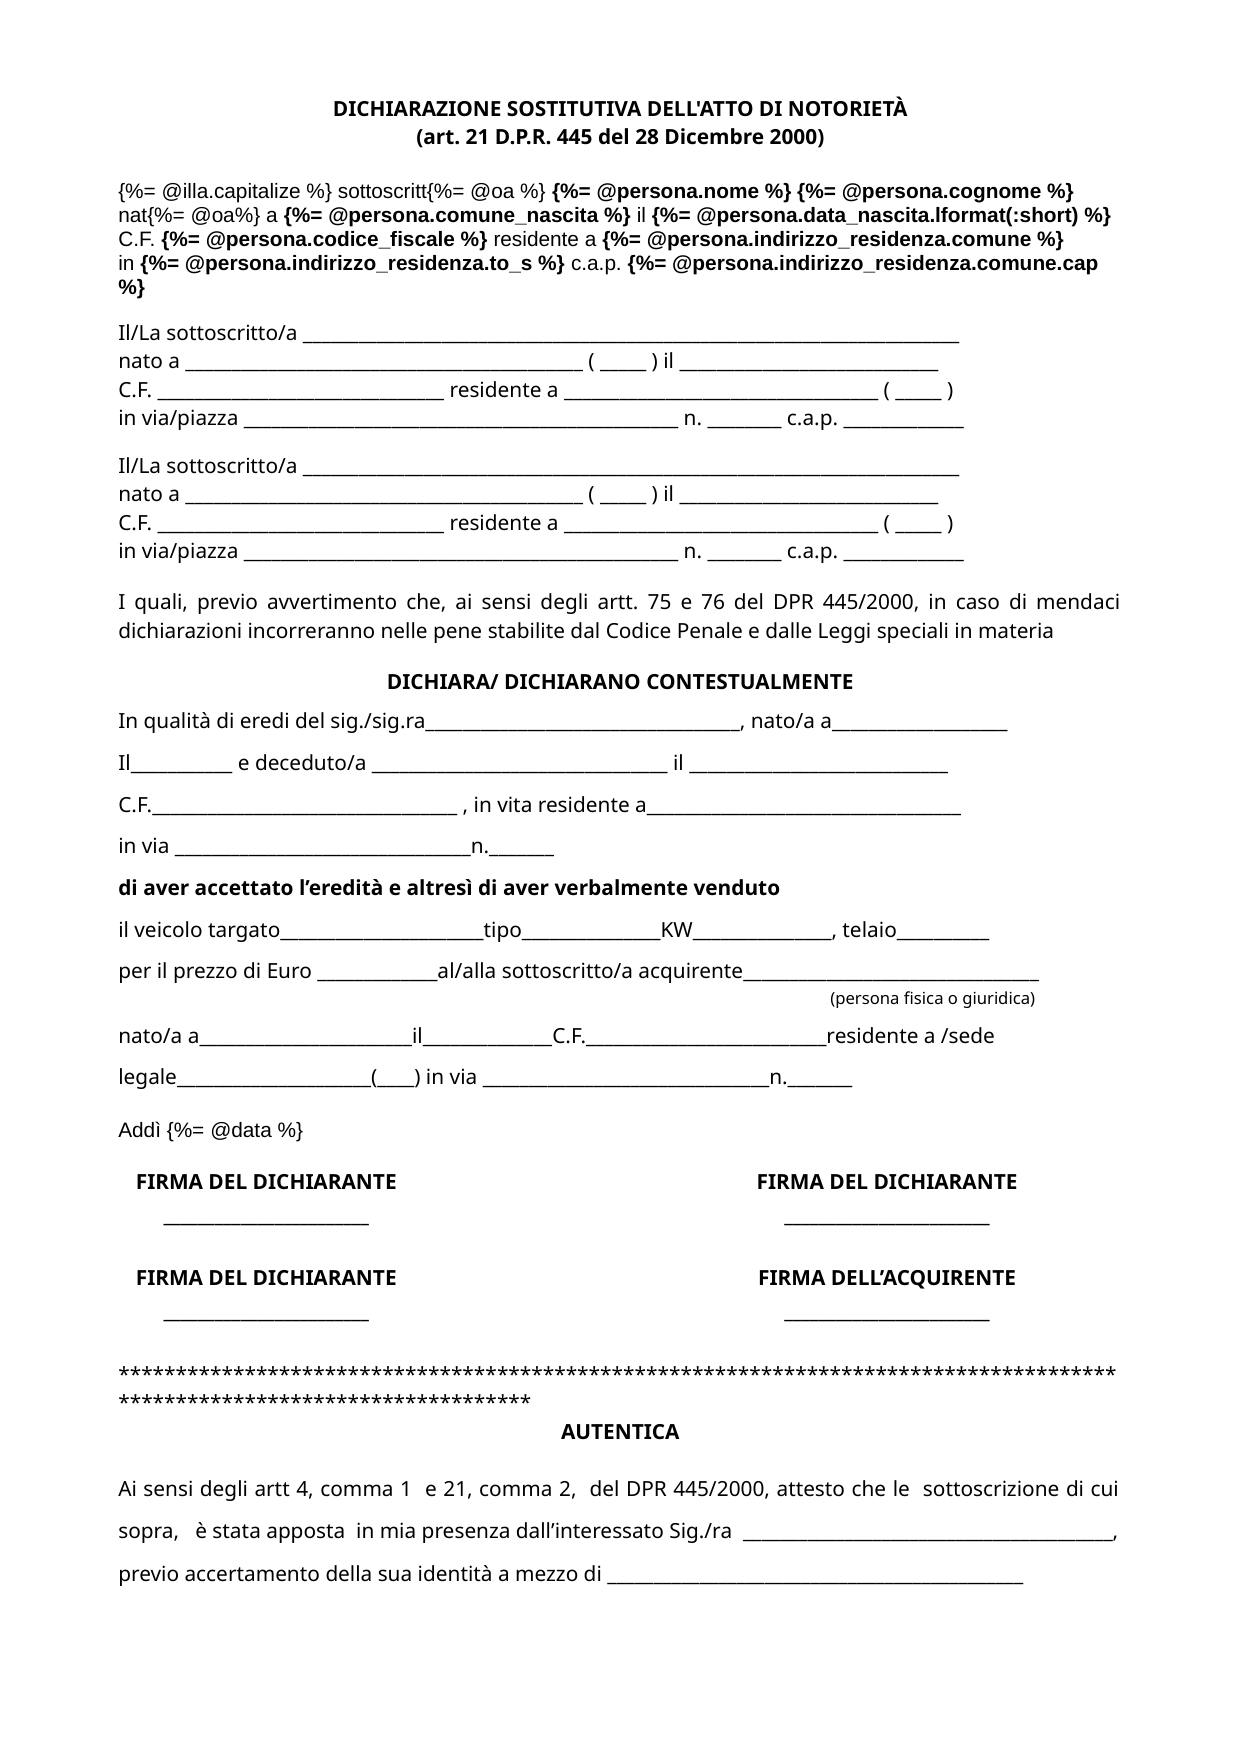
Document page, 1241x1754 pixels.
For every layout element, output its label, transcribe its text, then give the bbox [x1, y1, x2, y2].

text Il___________ e deceduto/a ________________________________ il ____________________________ [118, 737, 1122, 779]
text in via/piazza _______________________________________________ n. ________ c.a.p. _____________ [118, 536, 1122, 564]
text C.F. _______________________________ residente a __________________________________ ( _____ ) [118, 375, 1122, 403]
text C.F._________________________________ , in vita residente a__________________________________ [118, 779, 1122, 820]
text nato/a a_______________________il______________C.F.__________________________residente a /sede legale_____________________(____) in via _______________________________n._______ [118, 1010, 1122, 1093]
text nato a ___________________________________________ ( _____ ) il ____________________________ [118, 346, 1122, 375]
text In qualità di eredi del sig./sig.ra__________________________________, nato/a a___________________ [118, 695, 1122, 737]
text ________________________ ________________________ [118, 1292, 1122, 1326]
text Il/La sottoscritto/a _______________________________________________________________________ [118, 451, 1122, 479]
text Il/La sottoscritto/a _______________________________________________________________________ [118, 318, 1123, 346]
text DICHIARA/ DICHIARANO CONTESTUALMENTE [118, 667, 1122, 695]
text DICHIARAZIONE SOSTITUTIVA DELL'ATTO DI NOTORIETÀ [118, 94, 1122, 122]
text {%= @illa.capitalize %} sottoscritt{%= @oa %} {%= @persona.nome %} {%= @persona.cognome %} [118, 179, 1122, 203]
text nat{%= @oa%} a {%= @persona.comune_nascita %} il {%= @persona.data_nascita.lformat(:short) %} [118, 203, 1122, 227]
text FIRMA DEL DICHIARANTE FIRMA DEL DICHIARANTE [118, 1167, 1122, 1195]
text nato a ___________________________________________ ( _____ ) il ____________________________ [118, 479, 1122, 508]
text di aver accettato l’eredità e altresì di aver verbalmente venduto [118, 862, 1122, 904]
text (art. 21 D.P.R. 445 del 28 Dicembre 2000) [118, 122, 1122, 151]
text FIRMA DEL DICHIARANTE FIRMA DELL’ACQUIRENTE [118, 1263, 1122, 1292]
text Ai sensi degli artt 4, comma 1 e 21, comma 2, del DPR 445/2000, attesto che le sottoscrizione di cui sopra, è stata apposta in mia presenza dall’interessato Sig./ra ________________________________________, [118, 1474, 1122, 1545]
text C.F. _______________________________ residente a __________________________________ ( _____ ) [118, 508, 1122, 536]
text *************************************************************************************************************************** [118, 1360, 1122, 1417]
text previo accertamento della sua identità a mezzo di _____________________________________________ [118, 1559, 1122, 1587]
text Addì {%= @data %} [118, 1118, 1122, 1142]
text per il prezzo di Euro _____________al/alla sottoscritto/a acquirente________________________________ [118, 945, 1122, 987]
text in via/piazza _______________________________________________ n. ________ c.a.p. _____________ [118, 403, 1122, 432]
text I quali, previo avvertimento che, ai sensi degli artt. 75 e 76 del DPR 445/2000, in caso di mendaci dichiarazioni incorreranno nelle pene stabilite dal Codice Penale e dalle Leggi speciali in materia [118, 587, 1122, 644]
text C.F. {%= @persona.codice_fiscale %} residente a {%= @persona.indirizzo_residenza.comune %} [118, 227, 1122, 251]
text AUTENTICA [118, 1417, 1122, 1445]
text il veicolo targato______________________tipo_______________KW_______________, telaio__________ [118, 904, 1122, 945]
text (persona fisica o giuridica) [118, 987, 1122, 1010]
text in {%= @persona.indirizzo_residenza.to_s %} c.a.p. {%= @persona.indirizzo_residenza.comune.cap %} [118, 251, 1122, 299]
text ________________________ ________________________ [118, 1195, 1122, 1229]
text in via ________________________________n._______ [118, 820, 1122, 862]
